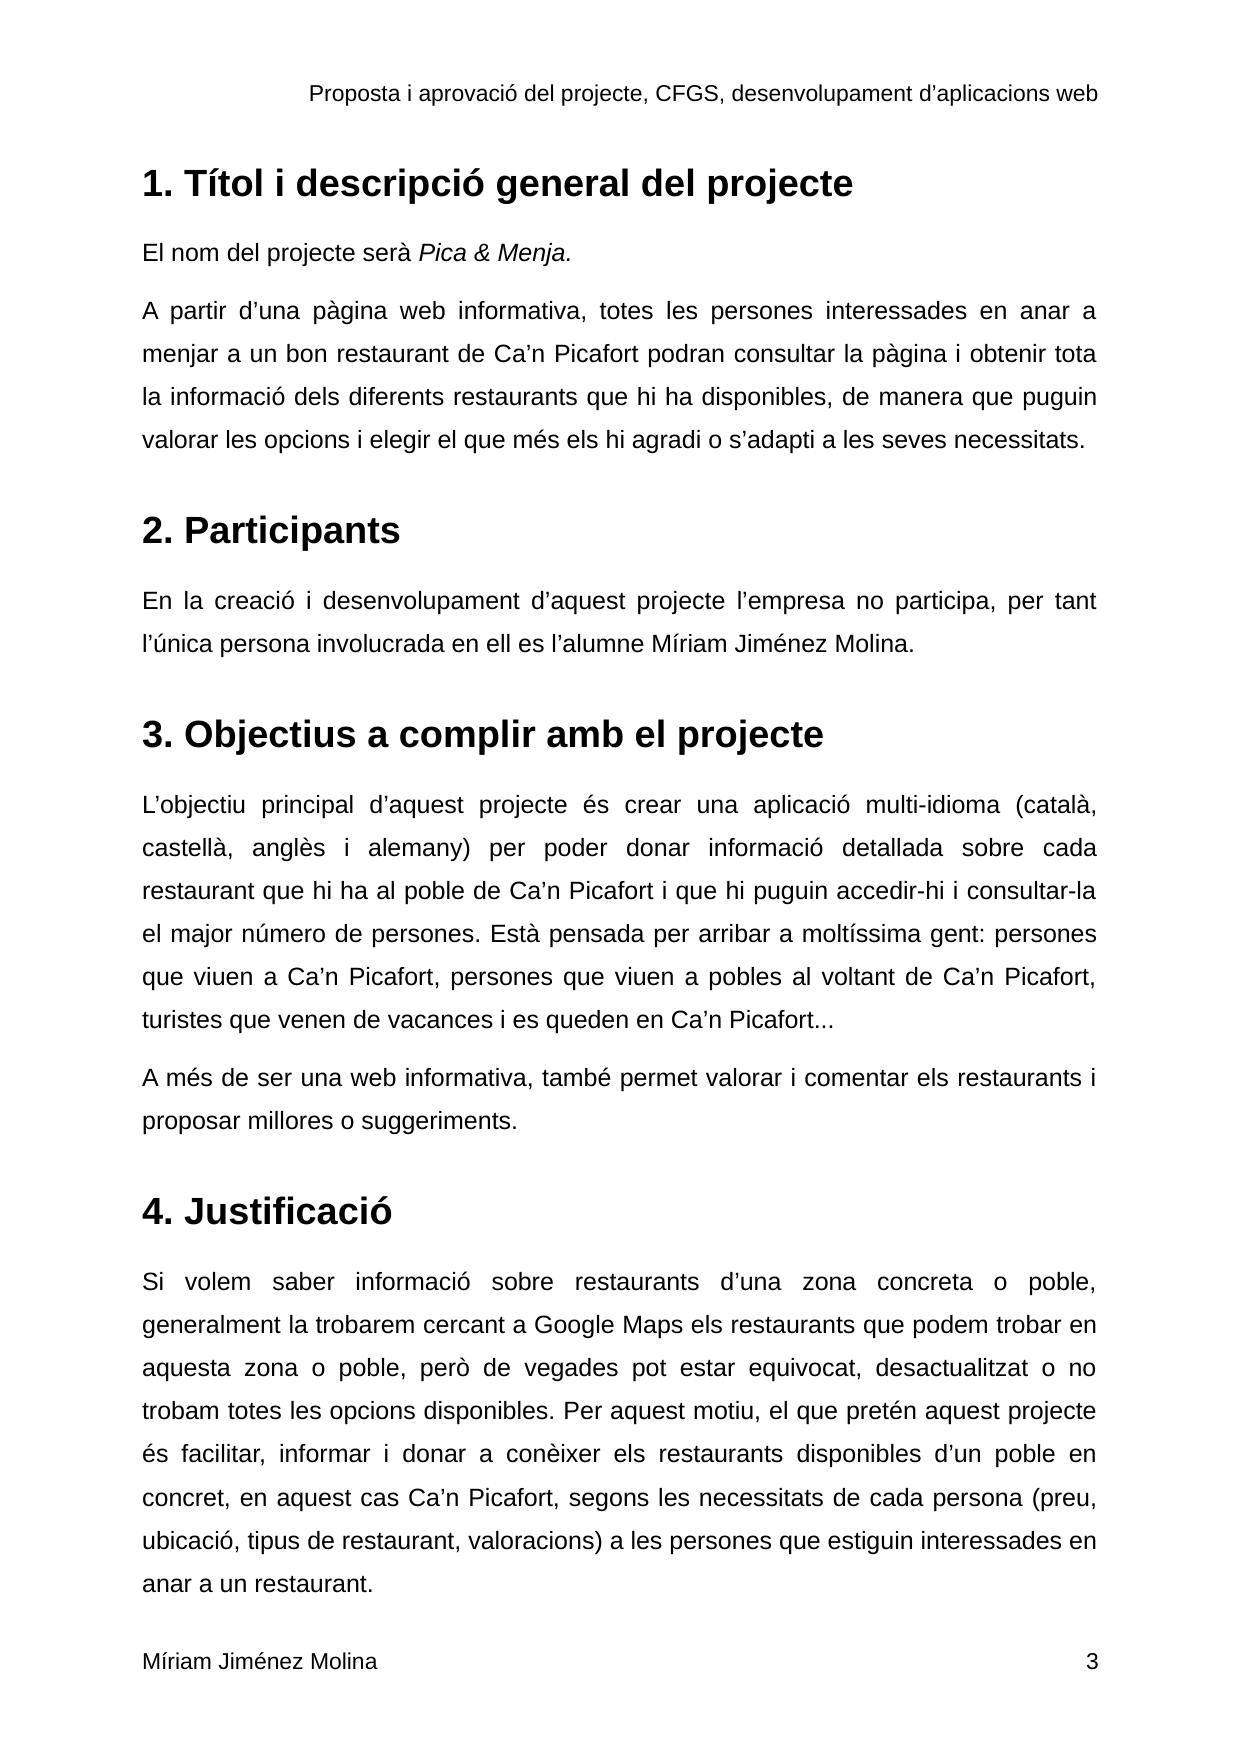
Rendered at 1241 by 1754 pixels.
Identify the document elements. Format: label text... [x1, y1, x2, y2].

text Si volem saber informació sobre restaurants d’una zona concreta o poble, generalment la trobarem cercant a Google Maps els restaurants que podem trobar en aquesta zona o poble, però de vegades pot estar equivocat, desactualitzat o no trobam totes les opcions disponibles. Per aquest motiu, el que pretén aquest projecte és facilitar, informar i donar a conèixer els restaurants disponibles d’un poble en concret, en aquest cas Ca’n Picafort, segons les necessitats de cada persona (preu, ubicació, tipus de restaurant, valoracions) a les persones que estiguin interessades en anar a un restaurant. [142, 1267, 1098, 1598]
text En la creació i desenvolupament d’aquest projecte l’empresa no participa, per tant l’única persona involucrada en ell es l’alumne Míriam Jiménez Molina. [142, 586, 1098, 658]
subtitle 1. Títol i descripció general del projecte [142, 161, 1098, 204]
text L’objectiu principal d’aquest projecte és crear una aplicació multi-idioma (català, castellà, anglès i alemany) per poder donar informació detallada sobre cada restaurant que hi ha al poble de Ca’n Picafort i que hi puguin accedir-hi i consultar-la el major número de persones. Està pensada per arribar a moltíssima gent: persones que viuen a Ca’n Picafort, persones que viuen a pobles al voltant de Ca’n Picafort, turistes que venen de vacances i es queden en Ca’n Picafort... [142, 790, 1098, 1034]
text A més de ser una web informativa, també permet valorar i comentar els restaurants i proposar millores o suggeriments. [142, 1063, 1098, 1135]
text El nom del projecte serà Pica & Menja. [142, 238, 1098, 267]
text A partir d’una pàgina web informativa, totes les persones interessades en anar a menjar a un bon restaurant de Ca’n Picafort podran consultar la pàgina i obtenir tota la informació dels diferents restaurants que hi ha disponibles, de manera que puguin valorar les opcions i elegir el que més els hi agradi o s’adapti a les seves necessitats. [142, 296, 1098, 454]
subtitle 2. Participants [142, 508, 1098, 552]
subtitle 3. Objectius a complir amb el projecte [142, 712, 1098, 756]
subtitle 4. Justificació [142, 1189, 1098, 1233]
